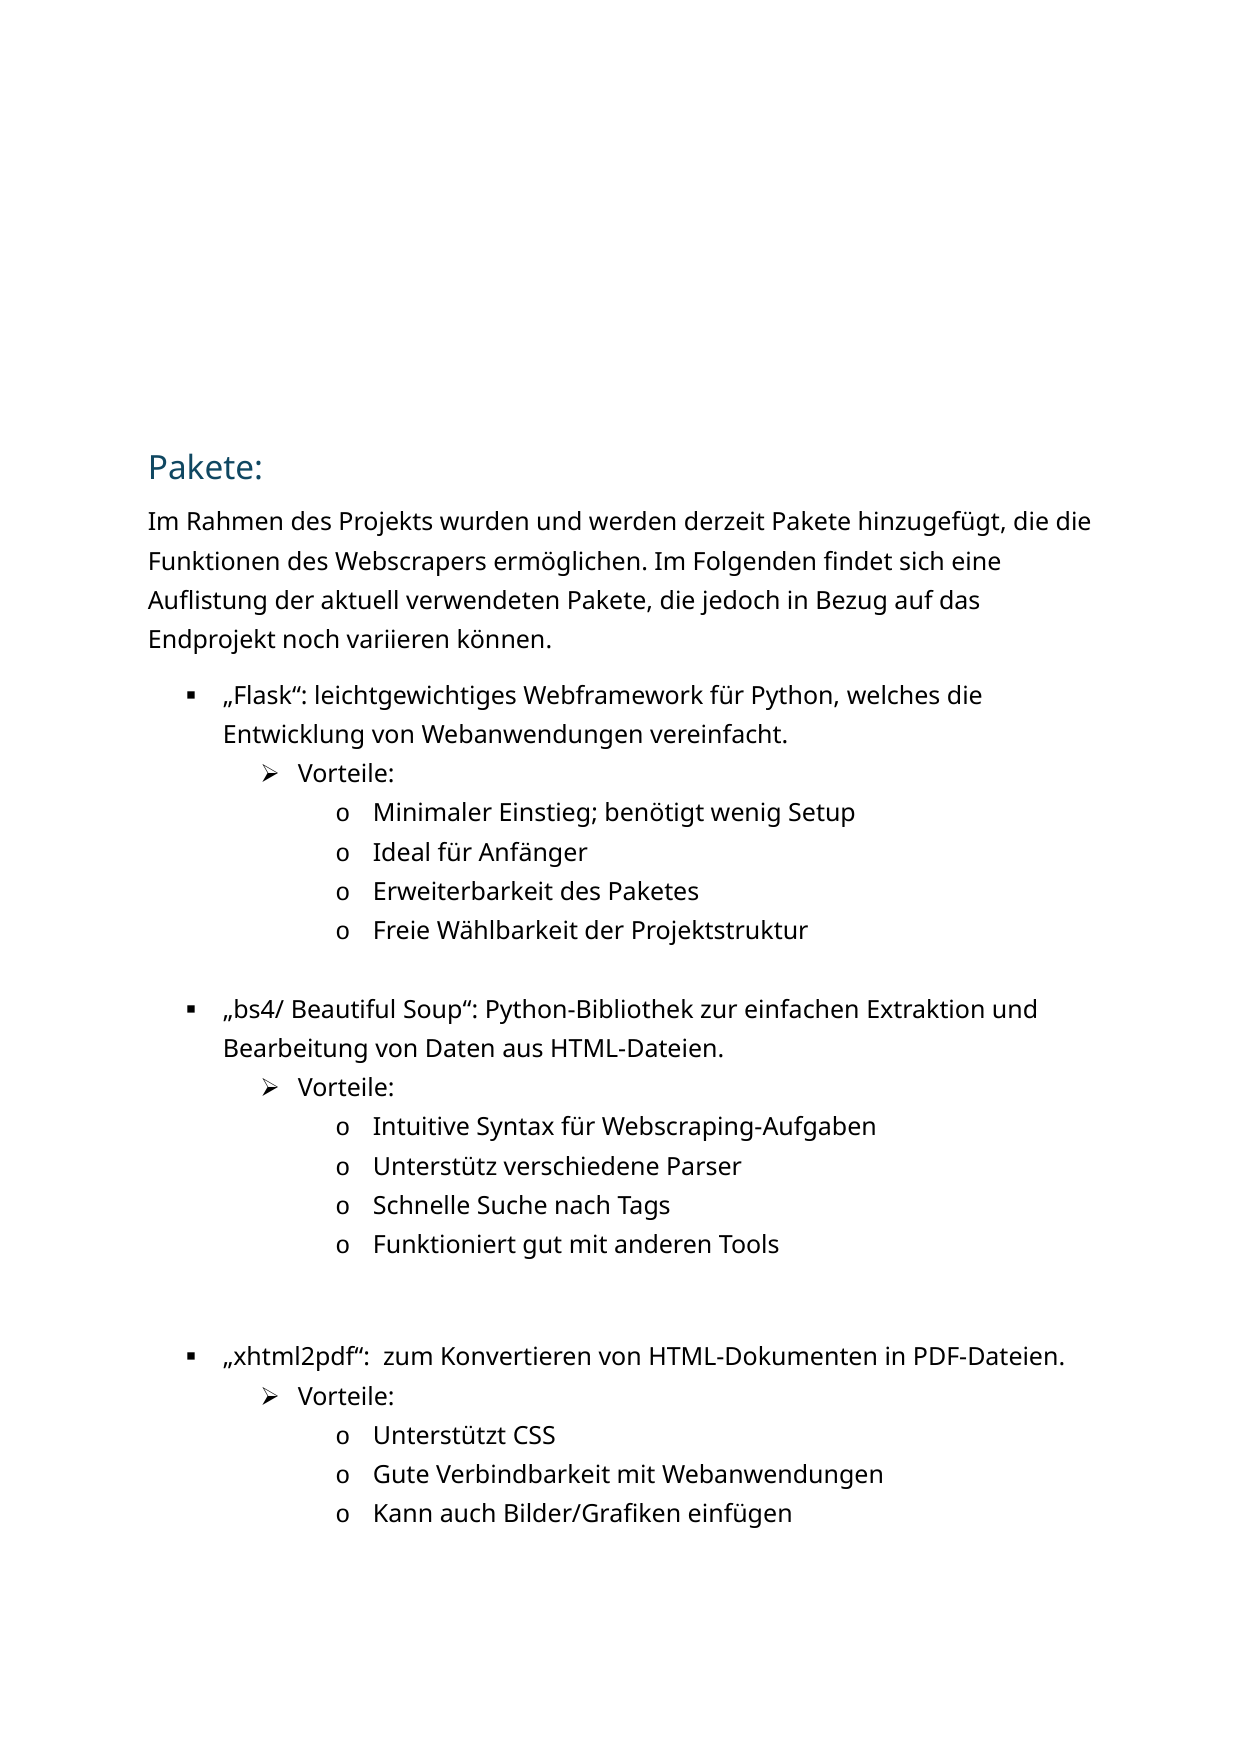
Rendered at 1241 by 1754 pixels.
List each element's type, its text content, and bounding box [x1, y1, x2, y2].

list Funktioniert gut mit anderen Tools [335, 1227, 1093, 1261]
list Erweiterbarkeit des Paketes [335, 873, 1093, 908]
list Vorteile: [260, 1378, 1093, 1412]
list Unterstütz verschiedene Parser [335, 1148, 1093, 1183]
list Unterstützt CSS [335, 1417, 1093, 1452]
list Minimaler Einstieg; benötigt wenig Setup [335, 795, 1093, 829]
subtitle Pakete: [148, 443, 1093, 489]
list Vorteile: [260, 1070, 1093, 1104]
text Im Rahmen des Projekts wurden und werden derzeit Pakete hinzugefügt, die die Funktionen des Webscrapers ermöglichen. Im Folgenden findet sich eine Auflistung der aktuell verwendeten Pakete, die jedoch in Bezug auf das Endprojekt noch variieren können. [148, 504, 1093, 656]
list Vorteile: [260, 756, 1093, 790]
list Schnelle Suche nach Tags [335, 1188, 1093, 1222]
list „bs4/ Beautiful Soup“: Python-Bibliothek zur einfachen Extraktion und Bearbeitung von Daten aus HTML-Dateien. [185, 991, 1093, 1065]
list „Flask“: leichtgewichtiges Webframework für Python, welches die Entwicklung von Webanwendungen vereinfacht. [185, 677, 1093, 751]
list Gute Verbindbarkeit mit Webanwendungen [335, 1457, 1093, 1491]
list Ideal für Anfänger [335, 834, 1093, 868]
list Intuitive Syntax für Webscraping-Aufgaben [335, 1109, 1093, 1143]
list Kann auch Bilder/Grafiken einfügen [335, 1496, 1093, 1530]
list „xhtml2pdf“: zum Konvertieren von HTML-Dokumenten in PDF-Dateien. [185, 1339, 1093, 1373]
list Freie Wählbarkeit der Projektstruktur [335, 913, 1093, 947]
